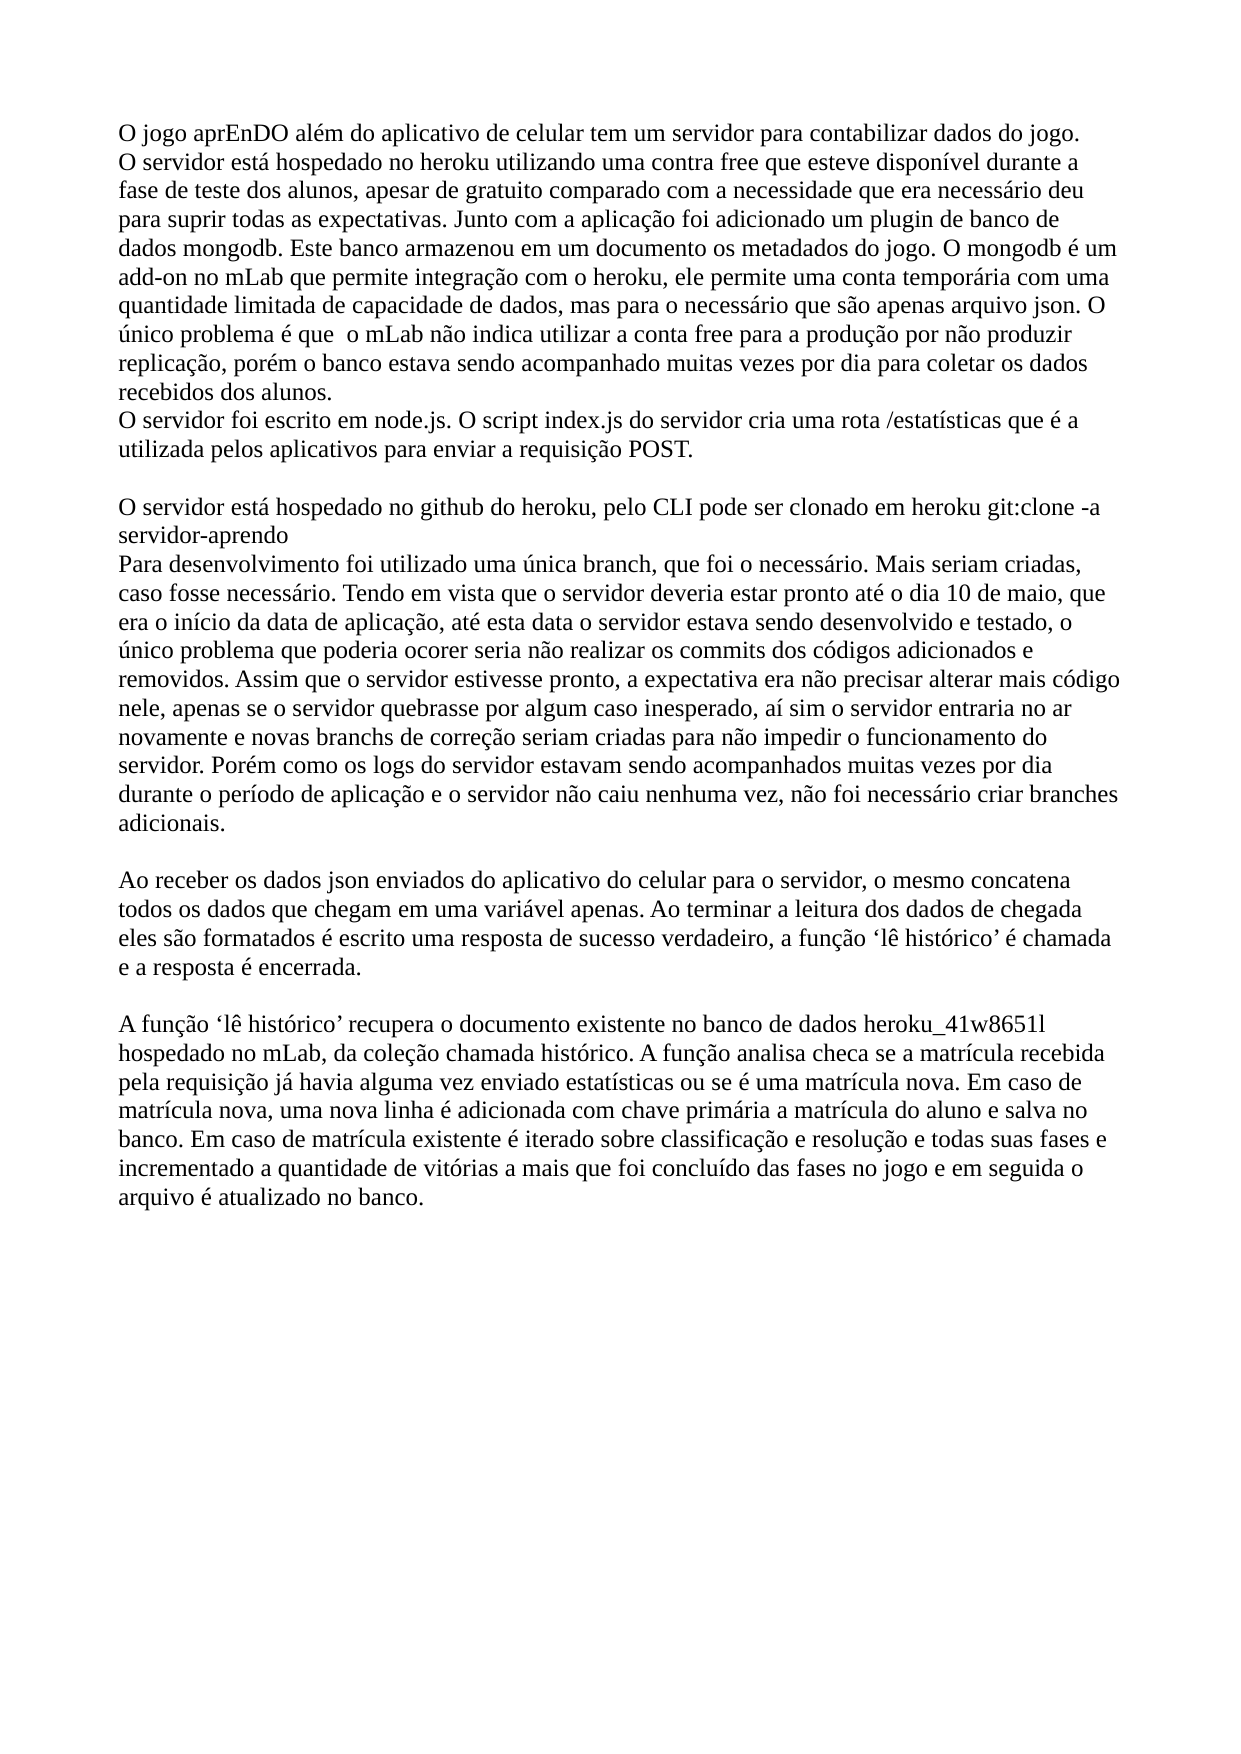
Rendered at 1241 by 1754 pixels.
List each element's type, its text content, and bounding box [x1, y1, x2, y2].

text A função ‘lê histórico’ recupera o documento existente no banco de dados heroku_41w8651l hospedado no mLab, da coleção chamada histórico. A função analisa checa se a matrícula recebida pela requisição já havia alguma vez enviado estatísticas ou se é uma matrícula nova. Em caso de matrícula nova, uma nova linha é adicionada com chave primária a matrícula do aluno e salva no banco. Em caso de matrícula existente é iterado sobre classificação e resolução e todas suas fases e incrementado a quantidade de vitórias a mais que foi concluído das fases no jogo e em seguida o arquivo é atualizado no banco. [118, 1009, 1122, 1211]
text Ao receber os dados json enviados do aplicativo do celular para o servidor, o mesmo concatena todos os dados que chegam em uma variável apenas. Ao terminar a leitura dos dados de chegada eles são formatados é escrito uma resposta de sucesso verdadeiro, a função ‘lê histórico’ é chamada e a resposta é encerrada. [118, 866, 1122, 981]
text O jogo aprEnDO além do aplicativo de celular tem um servidor para contabilizar dados do jogo. [118, 118, 1122, 147]
text Para desenvolvimento foi utilizado uma única branch, que foi o necessário. Mais seriam criadas, caso fosse necessário. Tendo em vista que o servidor deveria estar pronto até o dia 10 de maio, que era o início da data de aplicação, até esta data o servidor estava sendo desenvolvido e testado, o único problema que poderia ocorer seria não realizar os commits dos códigos adicionados e removidos. Assim que o servidor estivesse pronto, a expectativa era não precisar alterar mais código nele, apenas se o servidor quebrasse por algum caso inesperado, aí sim o servidor entraria no ar novamente e novas branchs de correção seriam criadas para não impedir o funcionamento do servidor. Porém como os logs do servidor estavam sendo acompanhados muitas vezes por dia durante o período de aplicação e o servidor não caiu nenhuma vez, não foi necessário criar branches adicionais. [118, 549, 1122, 837]
text O servidor está hospedado no heroku utilizando uma contra free que esteve disponível durante a fase de teste dos alunos, apesar de gratuito comparado com a necessidade que era necessário deu para suprir todas as expectativas. Junto com a aplicação foi adicionado um plugin de banco de dados mongodb. Este banco armazenou em um documento os metadados do jogo. O mongodb é um add-on no mLab que permite integração com o heroku, ele permite uma conta temporária com uma quantidade limitada de capacidade de dados, mas para o necessário que são apenas arquivo json. O único problema é que o mLab não indica utilizar a conta free para a produção por não produzir replicação, porém o banco estava sendo acompanhado muitas vezes por dia para coletar os dados recebidos dos alunos. [118, 147, 1122, 406]
text O servidor está hospedado no github do heroku, pelo CLI pode ser clonado em heroku git:clone -a servidor-aprendo [118, 492, 1122, 549]
text O servidor foi escrito em node.js. O script index.js do servidor cria uma rota /estatísticas que é a utilizada pelos aplicativos para enviar a requisição POST. [118, 406, 1122, 463]
